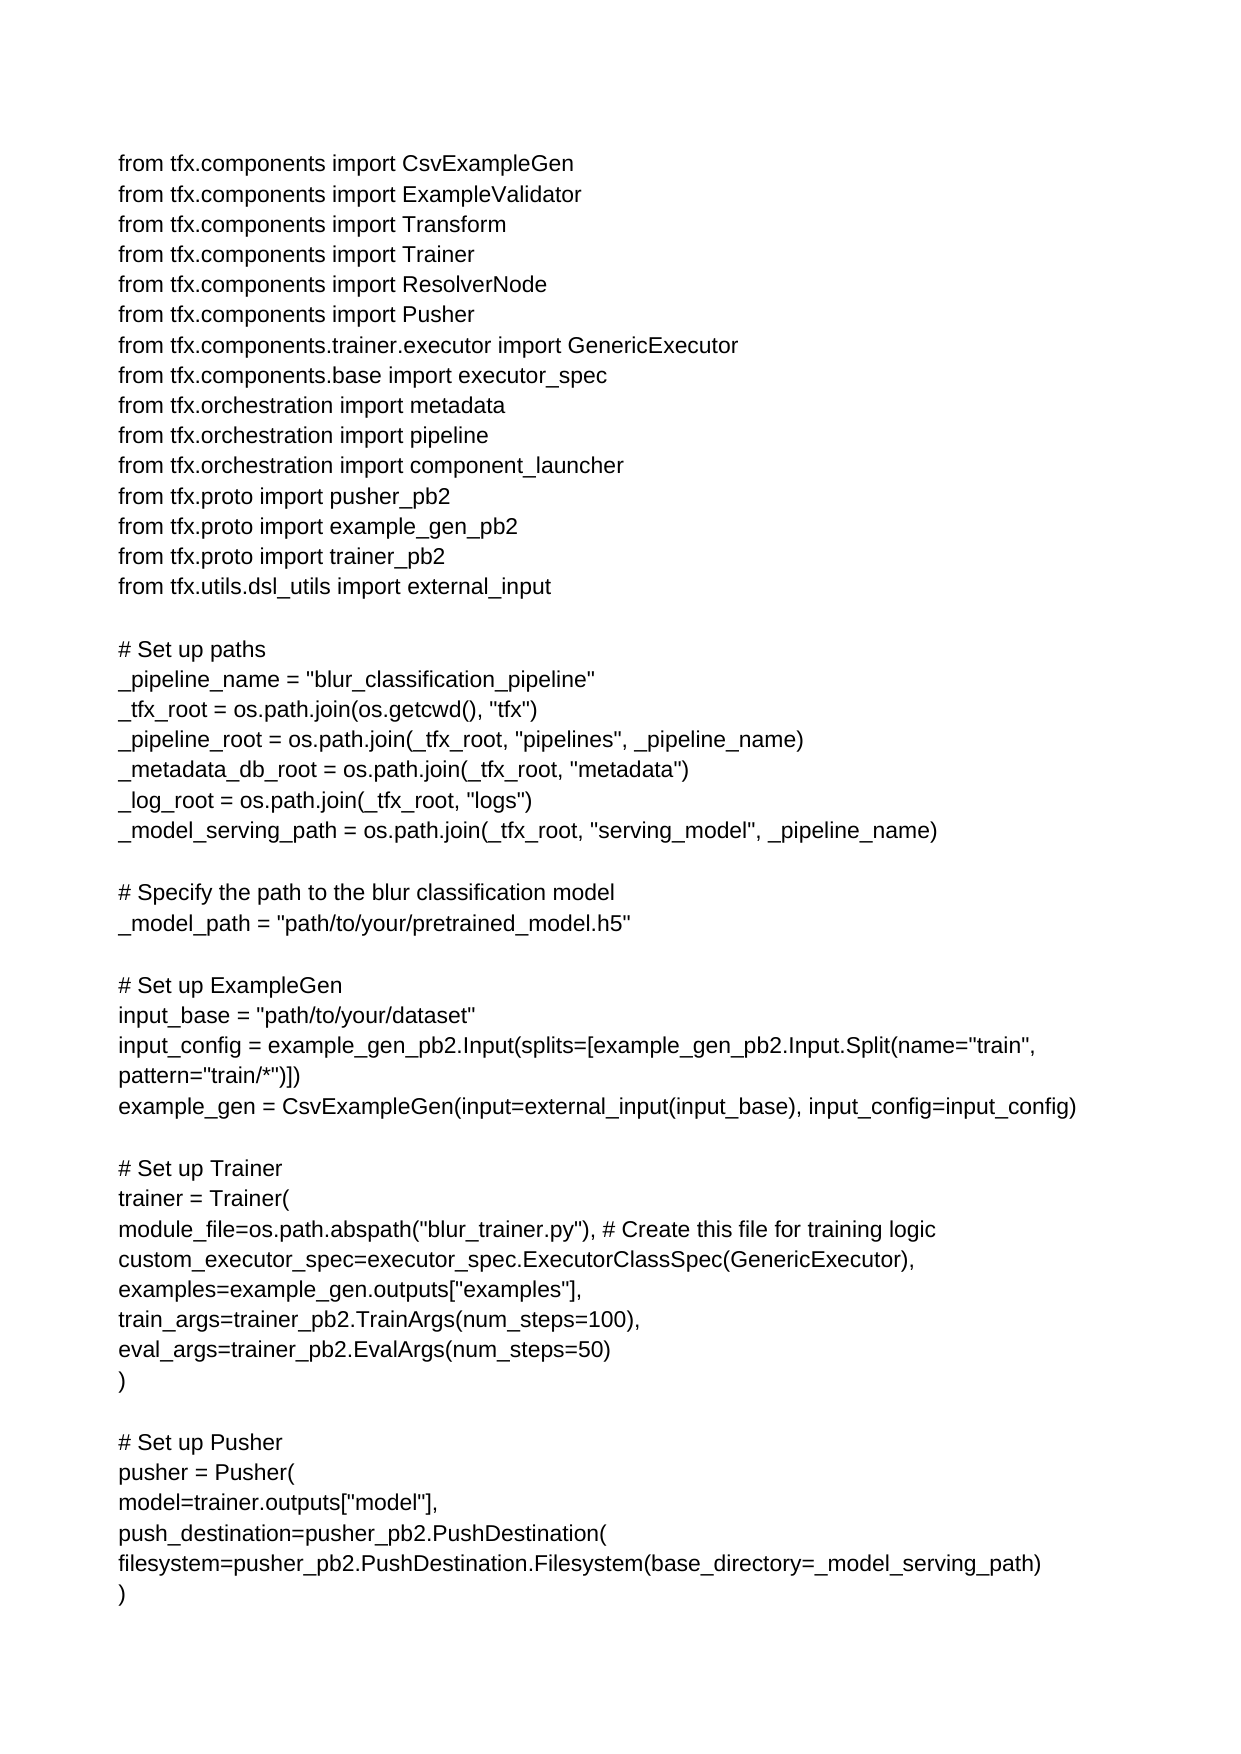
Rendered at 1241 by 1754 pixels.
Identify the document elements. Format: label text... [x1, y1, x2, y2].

text from tfx.proto import trainer_pb2 [118, 543, 1122, 569]
text from tfx.components import Pusher [118, 301, 1122, 328]
text # Set up Trainer [118, 1155, 1122, 1181]
text _model_serving_path = os.path.join(_tfx_root, "serving_model", _pipeline_name) [118, 817, 1122, 843]
text # Set up Pusher [118, 1429, 1122, 1455]
text input_config = example_gen_pb2.Input(splits=[example_gen_pb2.Input.Split(name="train", pattern="train/*")]) [118, 1032, 1122, 1089]
text examples=example_gen.outputs["examples"], [118, 1276, 1122, 1302]
text # Set up paths [118, 636, 1122, 662]
text from tfx.components import ExampleValidator [118, 181, 1122, 207]
text from tfx.components.base import executor_spec [118, 362, 1122, 388]
text input_base = "path/to/your/dataset" [118, 1002, 1122, 1028]
text train_args=trainer_pb2.TrainArgs(num_steps=100), [118, 1306, 1122, 1332]
text _metadata_db_root = os.path.join(_tfx_root, "metadata") [118, 756, 1122, 783]
text _tfx_root = os.path.join(os.getcwd(), "tfx") [118, 696, 1122, 722]
text _model_path = "path/to/your/pretrained_model.h5" [118, 909, 1122, 936]
text _pipeline_name = "blur_classification_pipeline" [118, 666, 1122, 692]
text model=trainer.outputs["model"], [118, 1489, 1122, 1516]
text _log_root = os.path.join(_tfx_root, "logs") [118, 787, 1122, 813]
text from tfx.utils.dsl_utils import external_input [118, 573, 1122, 599]
text from tfx.proto import example_gen_pb2 [118, 513, 1122, 539]
text from tfx.components import Trainer [118, 241, 1122, 267]
text from tfx.orchestration import pipeline [118, 422, 1122, 448]
text from tfx.proto import pusher_pb2 [118, 483, 1122, 509]
text filesystem=pusher_pb2.PushDestination.Filesystem(base_directory=_model_serving_path) [118, 1550, 1122, 1576]
text eval_args=trainer_pb2.EvalArgs(num_steps=50) [118, 1336, 1122, 1363]
text ) [118, 1580, 1122, 1606]
text from tfx.components import CsvExampleGen [118, 150, 1122, 177]
text ) [118, 1367, 1122, 1393]
text from tfx.orchestration import metadata [118, 392, 1122, 418]
text # Set up ExampleGen [118, 972, 1122, 998]
text custom_executor_spec=executor_spec.ExecutorClassSpec(GenericExecutor), [118, 1246, 1122, 1272]
text from tfx.components import Transform [118, 211, 1122, 237]
text from tfx.components.trainer.executor import GenericExecutor [118, 332, 1122, 358]
text pusher = Pusher( [118, 1459, 1122, 1486]
text from tfx.components import ResolverNode [118, 271, 1122, 297]
text from tfx.orchestration import component_launcher [118, 452, 1122, 479]
text trainer = Trainer( [118, 1185, 1122, 1212]
text _pipeline_root = os.path.join(_tfx_root, "pipelines", _pipeline_name) [118, 726, 1122, 753]
text # Specify the path to the blur classification model [118, 879, 1122, 906]
text module_file=os.path.abspath("blur_trainer.py"), # Create this file for training logic [118, 1216, 1122, 1242]
text example_gen = CsvExampleGen(input=external_input(input_base), input_config=input_config) [118, 1093, 1122, 1119]
text push_destination=pusher_pb2.PushDestination( [118, 1519, 1122, 1546]
